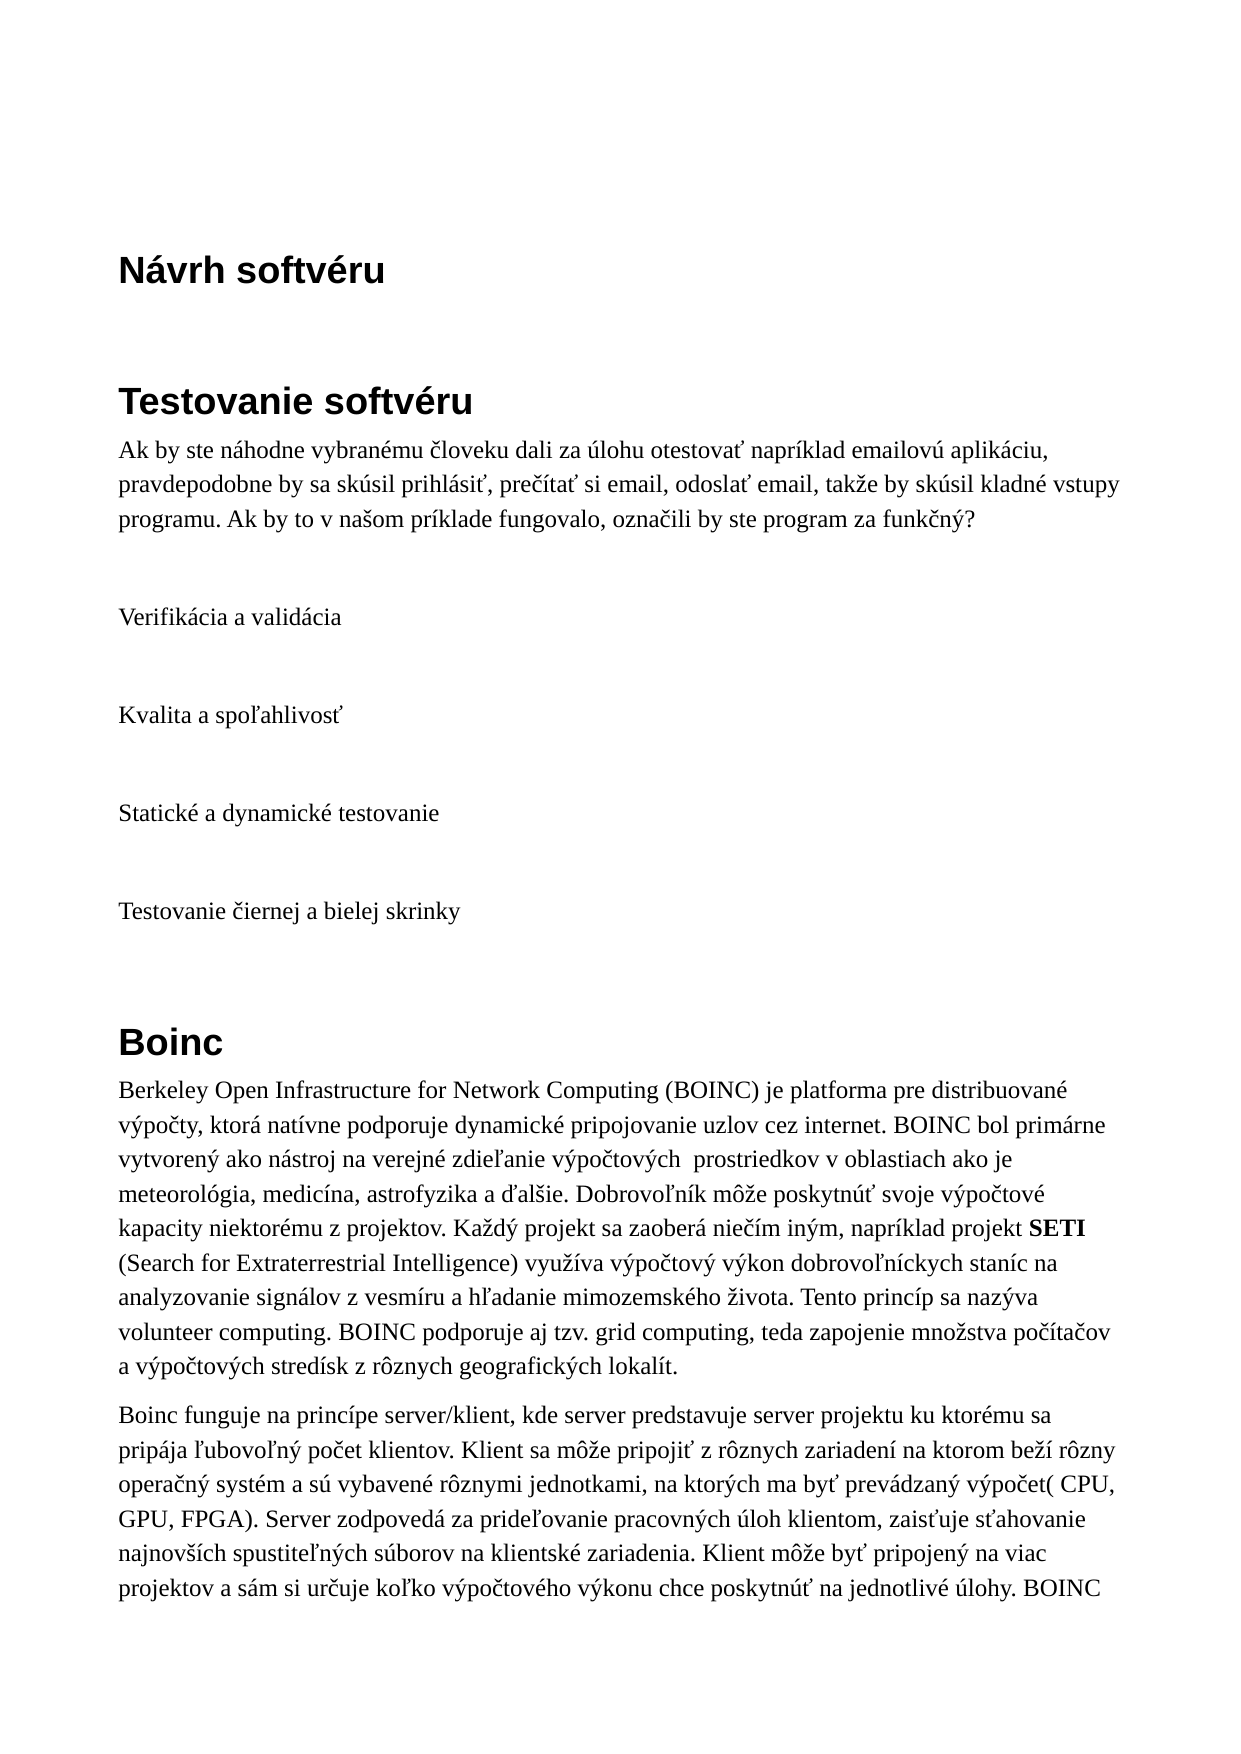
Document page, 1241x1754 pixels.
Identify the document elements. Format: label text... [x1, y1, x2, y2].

text Ak by ste náhodne vybranému človeku dali za úlohu otestovať napríklad emailovú aplikáciu, pravdepodobne by sa skúsil prihlásiť, prečítať si email, odoslať email, takže by skúsil kladné vstupy programu. Ak by to v našom príklade fungovalo, označili by ste program za funkčný? [118, 435, 1122, 532]
subtitle Návrh softvéru [118, 248, 1122, 292]
subtitle Boinc [118, 1019, 1122, 1063]
text Testovanie čiernej a bielej skrinky [118, 896, 1122, 925]
text Statické a dynamické testovanie [118, 798, 1122, 827]
text Berkeley Open Infrastructure for Network Computing (BOINC) je platforma pre distribuované výpočty, ktorá natívne podporuje dynamické pripojovanie uzlov cez internet. BOINC bol primárne vytvorený ako nástroj na verejné zdieľanie výpočtových prostriedkov v oblastiach ako je meteorológia, medicína, astrofyzika a ďalšie. Dobrovoľník môže poskytnúť svoje výpočtové kapacity niektorému z projektov. Každý projekt sa zaoberá niečím iným, napríklad projekt SETI (Search for Extraterrestrial Intelligence) využíva výpočtový výkon dobrovoľníckych staníc na analyzovanie signálov z vesmíru a hľadanie mimozemského života. Tento princíp sa nazýva volunteer computing. BOINC podporuje aj tzv. grid computing, teda zapojenie množstva počítačov a výpočtových stredísk z rôznych geografických lokalít. [118, 1075, 1122, 1380]
text Boinc funguje na princípe server/klient, kde server predstavuje server projektu ku ktorému sa pripája ľubovoľný počet klientov. Klient sa môže pripojiť z rôznych zariadení na ktorom beží rôzny operačný systém a sú vybavené rôznymi jednotkami, na ktorých ma byť prevádzaný výpočet( CPU, GPU, FPGA). Server zodpovedá za prideľovanie pracovných úloh klientom, zaisťuje sťahovanie najnovších spustiteľných súborov na klientské zariadenia. Klient môže byť pripojený na viac projektov a sám si určuje koľko výpočtového výkonu chce poskytnúť na jednotlivé úlohy. BOINC [118, 1400, 1122, 1601]
text Kvalita a spoľahlivosť [118, 700, 1122, 729]
text Verifikácia a validácia [118, 602, 1122, 631]
subtitle Testovanie softvéru [118, 378, 1122, 422]
